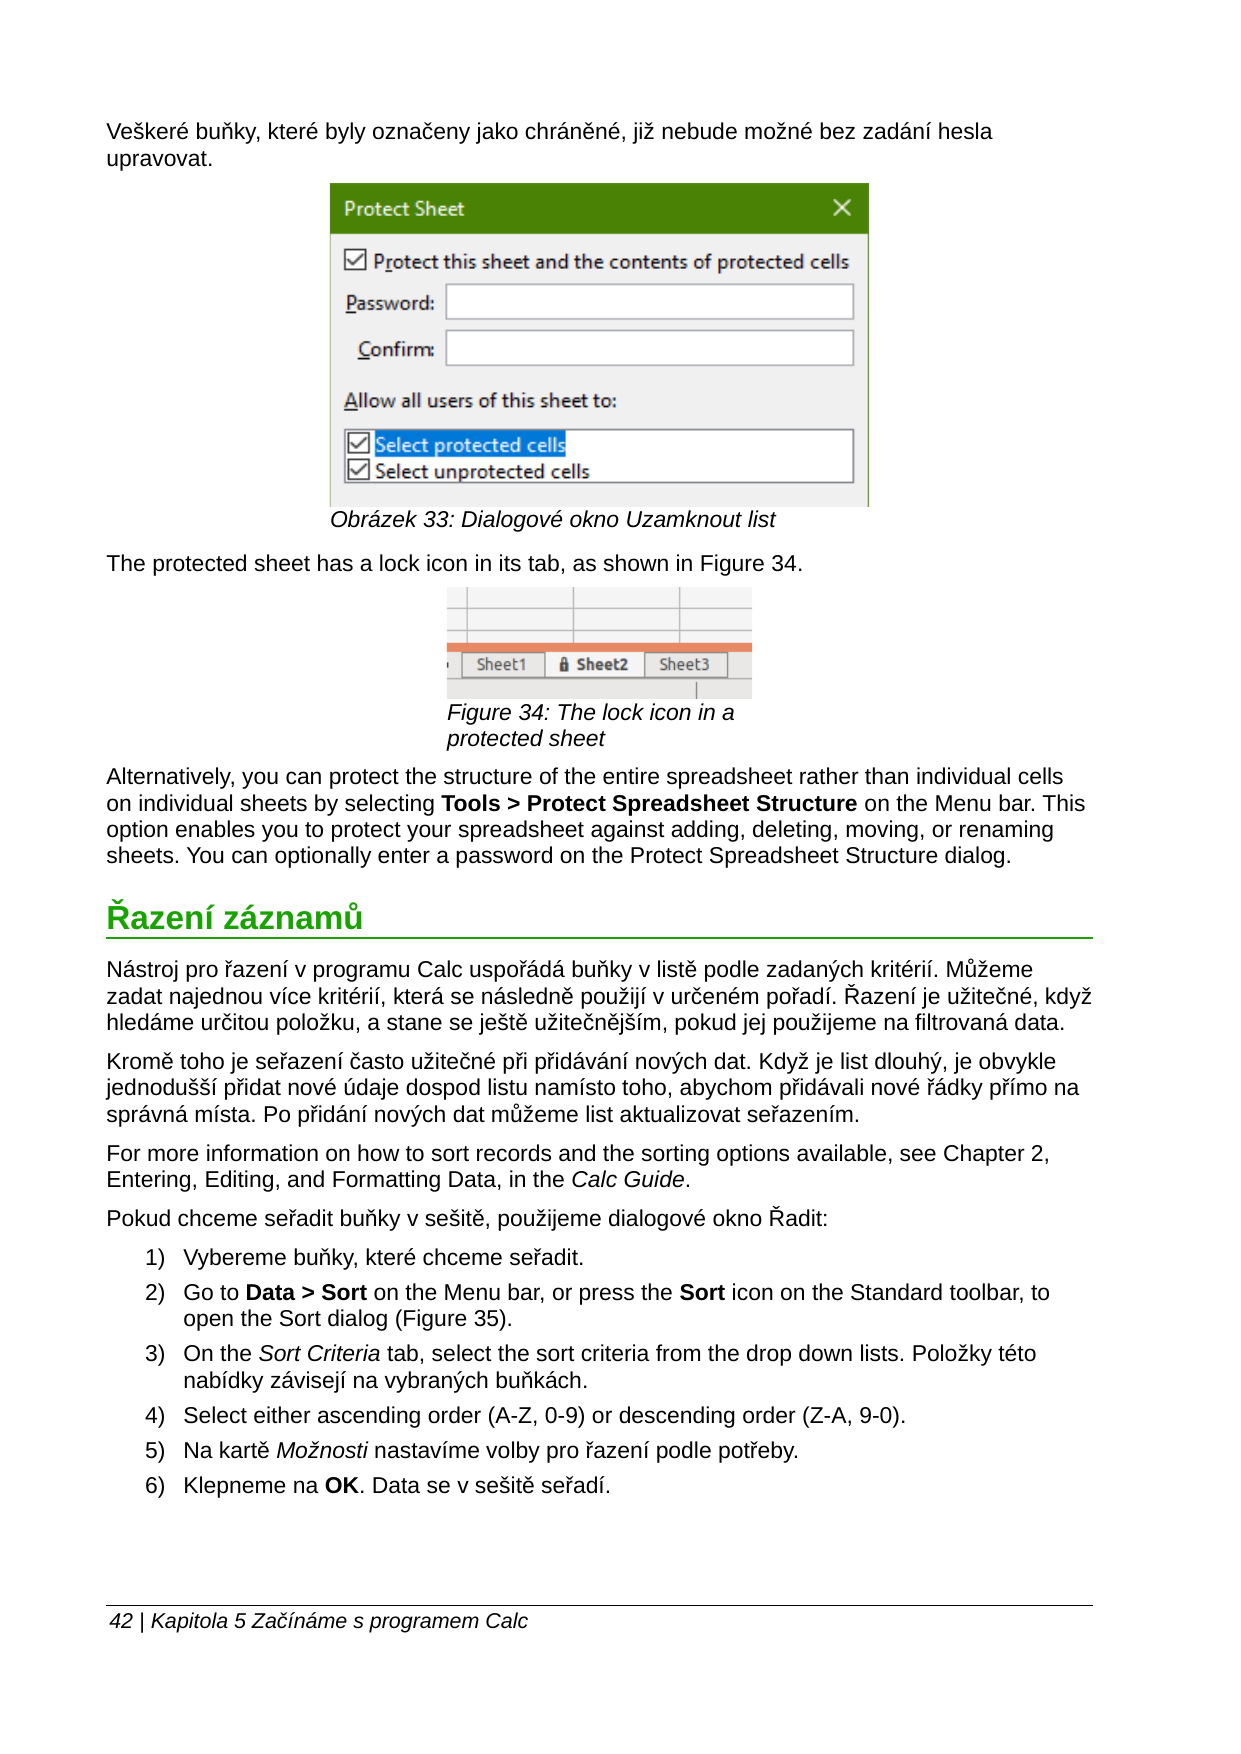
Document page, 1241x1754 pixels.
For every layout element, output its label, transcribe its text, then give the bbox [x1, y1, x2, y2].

list On the Sort Criteria tab, select the sort criteria from the drop down lists. Položky této nabídky závisejí na vybraných buňkách. [165, 1340, 1093, 1393]
list Na kartě Možnosti nastavíme volby pro řazení podle potřeby. [165, 1437, 1093, 1463]
subtitle Řazení záznamů [106, 898, 1093, 937]
text The protected sheet has a lock icon in its tab, as shown in Figure 34. [106, 549, 1093, 576]
text Kromě toho je seřazení často užitečné při přidávání nových dat. Když je list dlouhý, je obvykle jednodušší přidat nové údaje dospod listu namísto toho, abychom přidávali nové řádky přímo na správná místa. Po přidání nových dat můžeme list aktualizovat seřazením. [106, 1048, 1093, 1127]
text Obrázek 33: Dialogové okno Uzamknout list [330, 507, 869, 533]
list Klepneme na OK. Data se v sešitě seřadí. [165, 1472, 1093, 1499]
list Vybereme buňky, které chceme seřadit. [165, 1244, 1093, 1270]
text Nástroj pro řazení v programu Calc uspořádá buňky v listě podle zadaných kritérií. Můžeme zadat najednou více kritérií, která se následně použijí v určeném pořadí. Řazení je užitečné, když hledáme určitou položku, a stane se ještě užitečnějším, pokud jej použijeme na filtrovaná data. [106, 956, 1093, 1036]
list Pokud chceme seřadit buňky v sešitě, použijeme dialogové okno Řadit: [106, 1205, 1093, 1231]
list Select either ascending order (A-Z, 0-9) or descending order (Z-A, 9-0). [165, 1402, 1093, 1428]
text For more information on how to sort records and the sorting options available, see Chapter 2, Entering, Editing, and Formatting Data, in the Calc Guide. [106, 1139, 1093, 1192]
picture [329, 183, 870, 507]
picture [446, 587, 753, 699]
list Go to Data > Sort on the Menu bar, or press the Sort icon on the Standard toolbar, to open the Sort dialog (Figure 35). [165, 1279, 1093, 1332]
text Veškeré buňky, které byly označeny jako chráněné, již nebude možné bez zadání hesla upravovat. [106, 118, 1093, 171]
text Alternatively, you can protect the structure of the entire spreadsheet rather than individual cells on individual sheets by selecting Tools > Protect Spreadsheet Structure on the Menu bar. This option enables you to protect your spreadsheet against adding, deleting, moving, or renaming sheets. You can optionally enter a password on the Protect Spreadsheet Structure dialog. [106, 763, 1093, 869]
text Figure 34: The lock icon in a protected sheet [447, 699, 752, 751]
